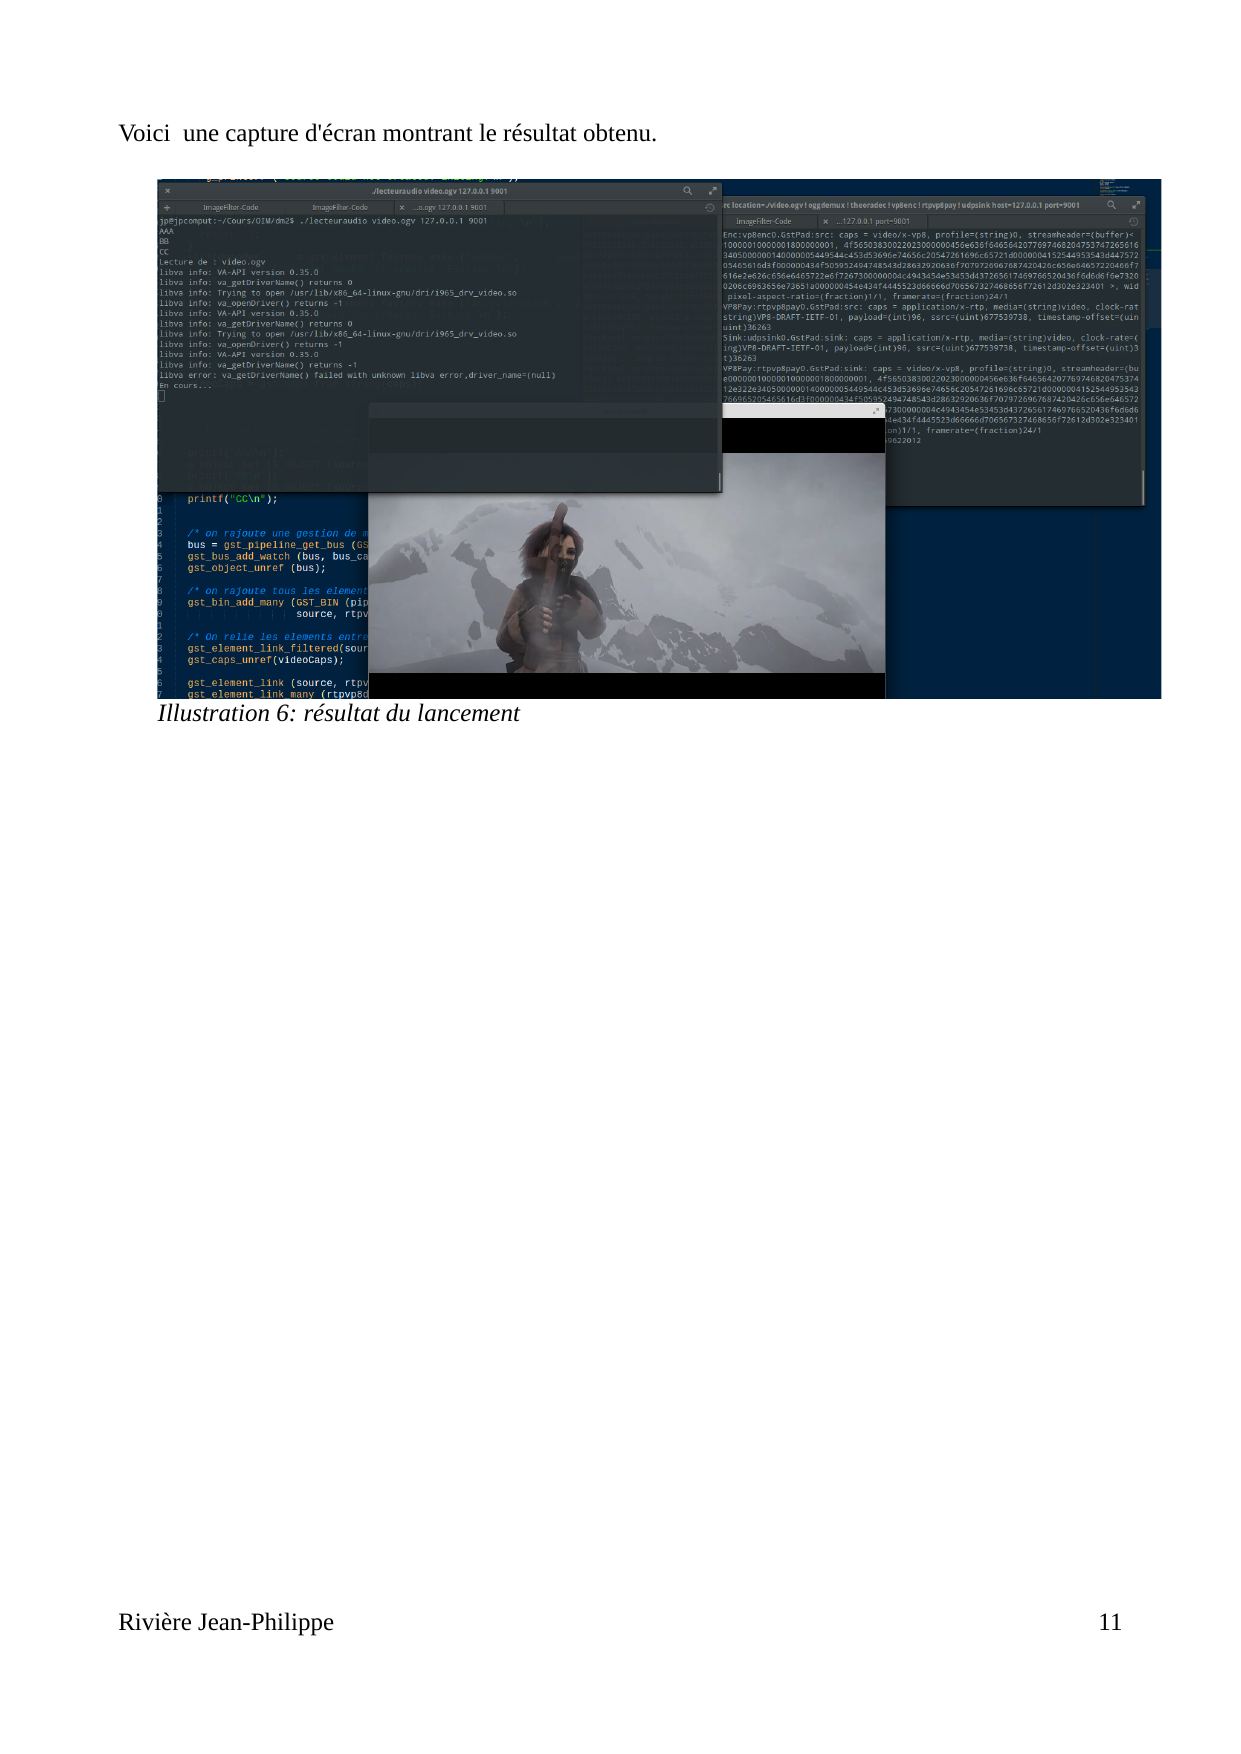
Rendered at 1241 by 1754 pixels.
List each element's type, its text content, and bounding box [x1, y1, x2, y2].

text Voici une capture d'écran montrant le résultat obtenu. [118, 118, 1122, 147]
picture [157, 179, 1162, 699]
text Illustration 6: résultat du lancement [157, 699, 1161, 727]
